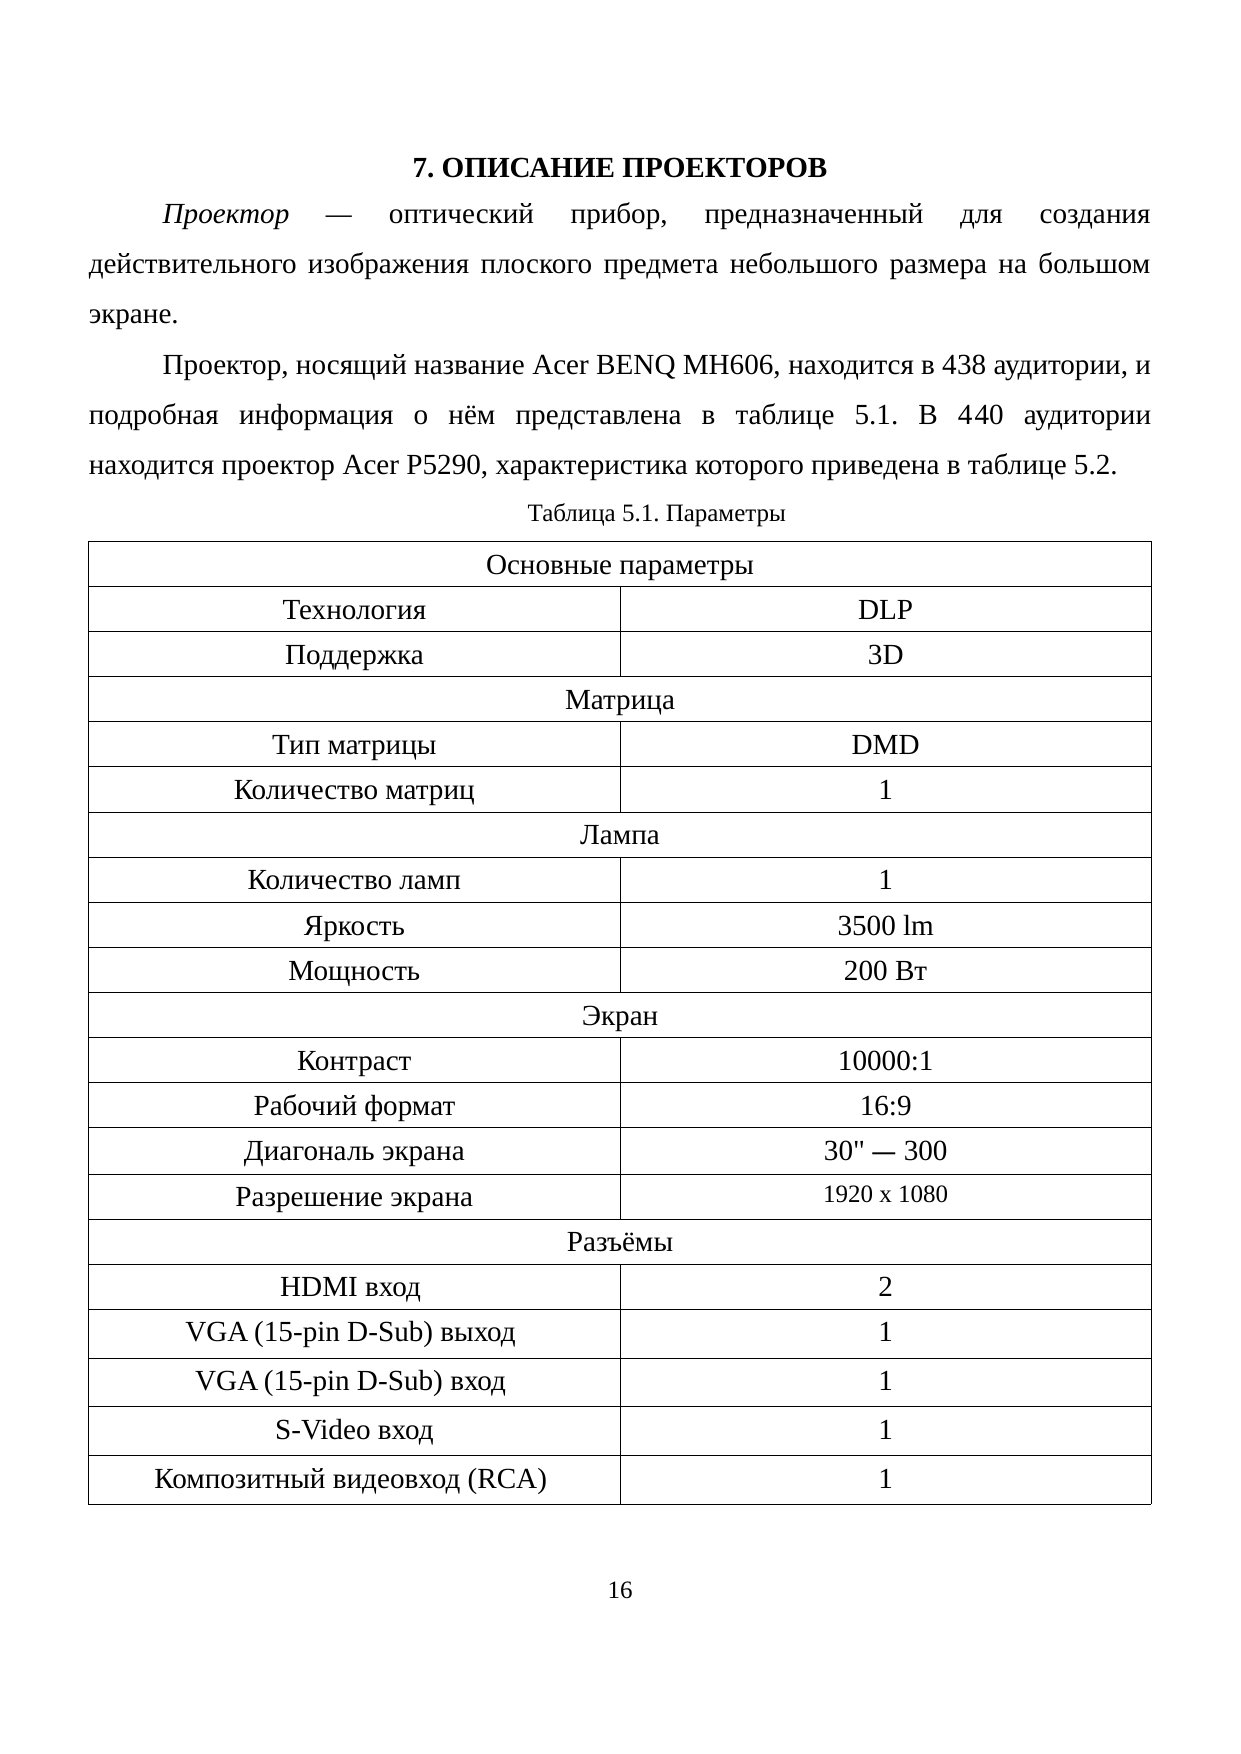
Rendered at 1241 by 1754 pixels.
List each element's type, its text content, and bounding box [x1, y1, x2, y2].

table_cell 1 [621, 1407, 1151, 1455]
table_cell 10000:1 [621, 1038, 1151, 1082]
table_cell Диагональ экрана [89, 1128, 620, 1173]
table_cell Экран [89, 993, 1151, 1037]
table_cell Контраст [89, 1038, 620, 1082]
table_cell Матрица [89, 677, 1151, 721]
subtitle 7. Описание проекторов [88, 150, 1151, 183]
table_cell Технология [89, 587, 620, 631]
table_cell Мощность [89, 948, 620, 992]
table_cell Рабочий формат [89, 1083, 620, 1127]
table_cell 16:9 [621, 1083, 1151, 1127]
table_cell 2 [621, 1265, 1151, 1309]
table_cell DMD [621, 722, 1151, 766]
table_cell Разрешение экрана [89, 1175, 620, 1218]
table_cell Поддержка [89, 632, 620, 676]
table_cell Композитный видеовход (RCA) [89, 1456, 620, 1504]
table_cell 3500 lm [621, 903, 1151, 947]
table_cell Тип матрицы [89, 722, 620, 766]
table_cell DLP [621, 587, 1151, 631]
table_header Основные параметры [89, 542, 1151, 586]
table_cell VGA (15-pin D-Sub) выход [89, 1310, 620, 1358]
table_cell 1 [621, 1359, 1151, 1406]
table_cell Лампа [89, 813, 1151, 857]
table_cell 1 [621, 1456, 1151, 1504]
table_cell VGA (15-pin D-Sub) вход [89, 1359, 620, 1406]
table_cell 1920 х 1080 [621, 1175, 1151, 1218]
table_cell 30" — 300 [621, 1128, 1151, 1173]
table_cell S-Video вход [89, 1407, 620, 1455]
table_cell 200 Вт [621, 948, 1151, 992]
table_cell 1 [621, 1310, 1151, 1358]
text Таблица 5.1. Параметры [88, 498, 1151, 527]
table_cell 1 [621, 767, 1151, 812]
table_cell Количество ламп [89, 858, 620, 902]
text Проектор — оптический прибор, предназначенный для создания действительного изображения плоского предмета небольшого размера на большом экране. [88, 196, 1151, 330]
table_cell 3D [621, 632, 1151, 676]
table_cell 1 [621, 858, 1151, 902]
table_cell Яркость [89, 903, 620, 947]
table_cell Разъёмы [89, 1220, 1151, 1264]
table_cell HDMI вход [89, 1265, 620, 1309]
table_cell Количество матриц [89, 767, 620, 812]
text Проектор, носящий название Acer BENQ MH606, находится в 438 аудитории, и подробная информация о нём представлена в таблице 5.1. В 440 аудитории находится проектор Acer P5290, характеристика которого приведена в таблице 5.2. [88, 347, 1151, 481]
